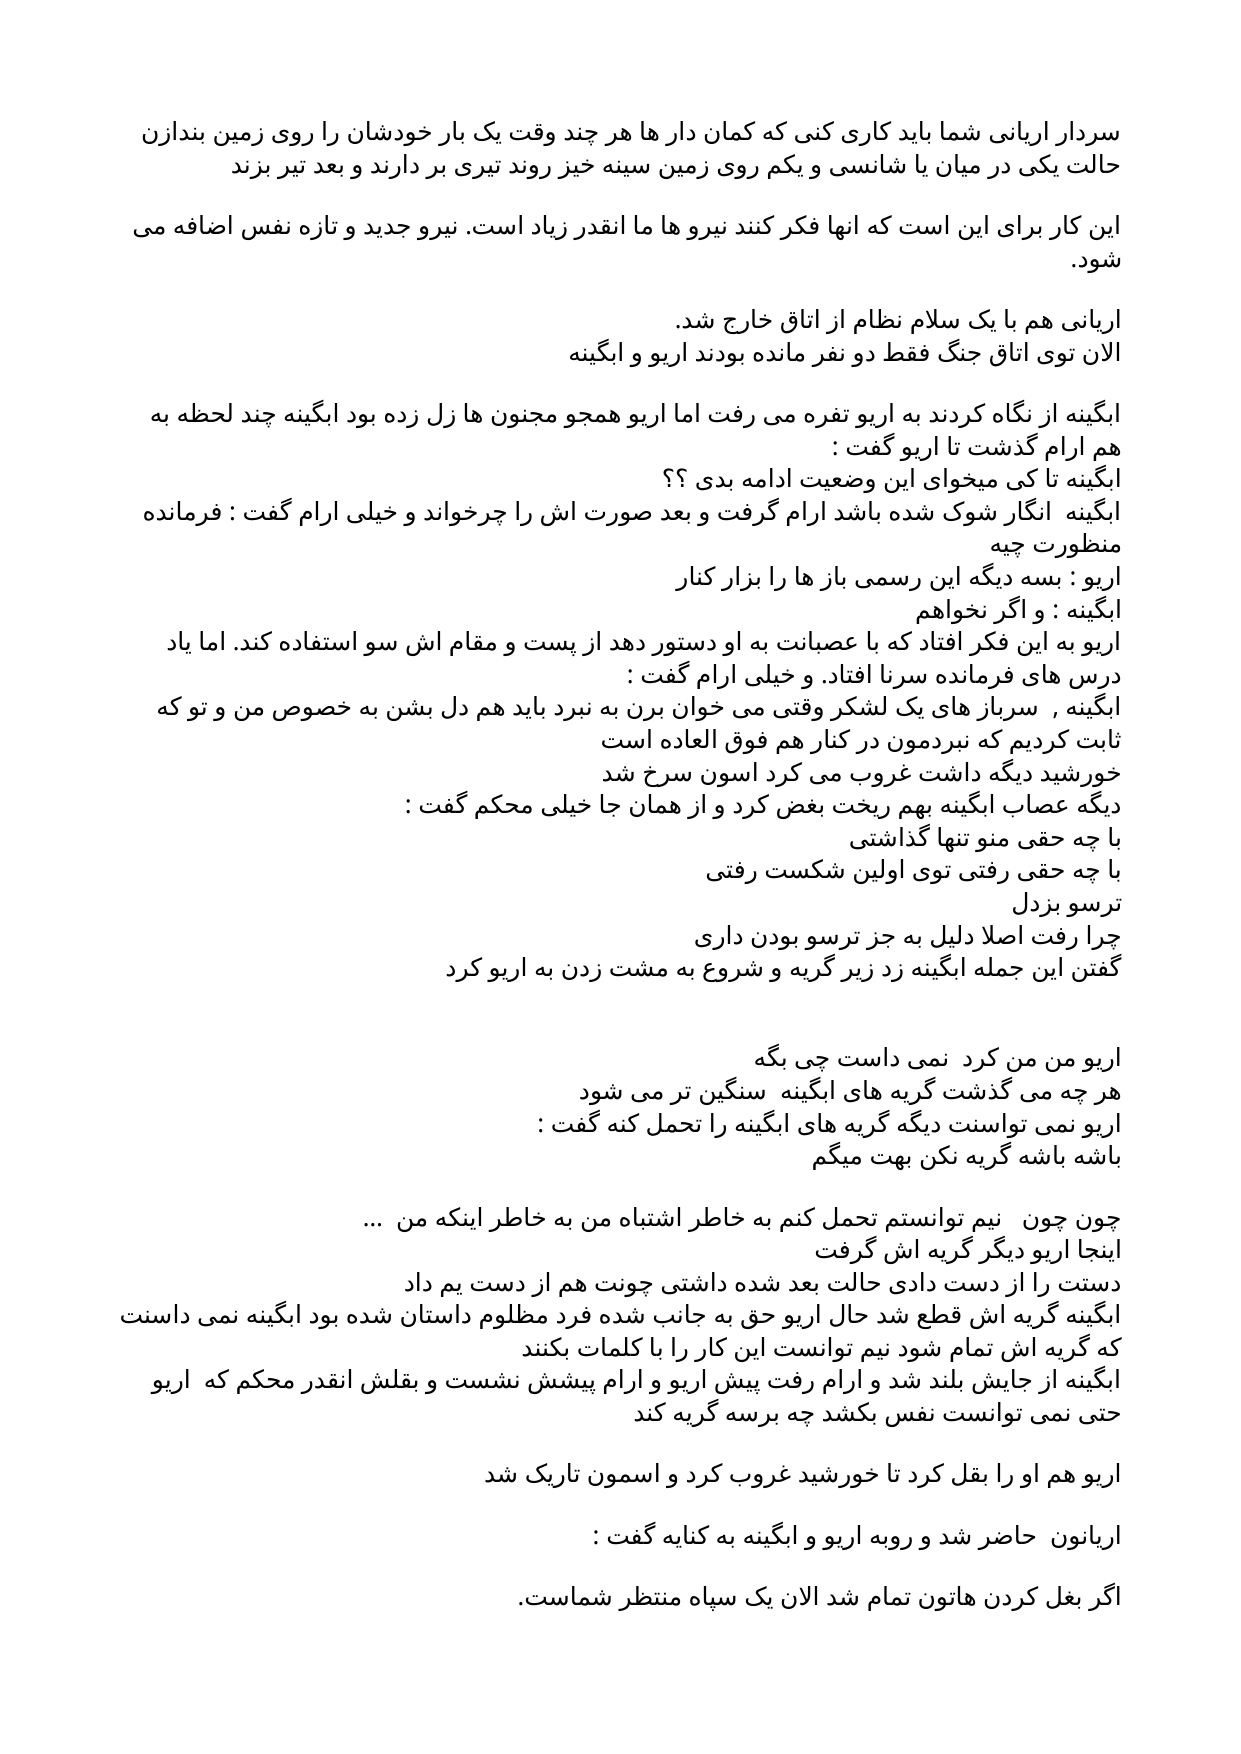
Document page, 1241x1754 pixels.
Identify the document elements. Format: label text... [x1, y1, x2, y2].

text ابگینه : و اگر نخواهم [118, 596, 1122, 628]
text اگر بغل کردن هاتون تمام شد الان یک سپاه منتظر شماست. [118, 1583, 1122, 1616]
text دستت را از دست دادی حالت بعد شده داشتی چونت هم از دست یم داد [118, 1269, 1122, 1301]
text گفتن این جمله ابگینه زد زیر گریه و شروع به مشت زدن به اریو کرد [118, 954, 1122, 987]
text اریو به این فکر افتاد که با عصبانت به او دستور دهد از پست و مقام اش سو استفاده کند. اما یاد درس های فرمانده سرنا افتاد. و خیلی ارام گفت : [118, 628, 1122, 693]
text اریو : بسه دیگه این رسمی باز ها را بزار کنار [118, 563, 1122, 596]
text ابگینه گریه اش قطع شد حال اریو حق به جانب شده فرد مظلوم داستان شده بود ابگینه نمی داسنت که گریه اش تمام شود نیم توانست این کار را با کلمات بکنند [118, 1301, 1122, 1367]
text ابگینه تا کی میخوای این وضعیت ادامه بدی ؟؟ [118, 465, 1122, 498]
text الان توی اتاق جنگ فقط دو نفر مانده بودند اریو و ابگینه [118, 339, 1122, 371]
text هر چه می گذشت گریه های ابگینه سنگین تر می شود [118, 1077, 1122, 1109]
text این کار برای این است که انها فکر کنند نیرو ها ما انقدر زیاد است. نیرو جدید و تازه نفس اضافه می شود. [118, 212, 1122, 277]
text اینجا اریو دیگر گریه اش گرفت [118, 1236, 1122, 1269]
text با چه حقی رفتی توی اولین شکست رفتی [118, 856, 1122, 889]
text اریو نمی تواسنت دیگه گریه های ابگینه را تحمل کنه گفت : [118, 1109, 1122, 1142]
text چون چون نیم توانستم تحمل کنم به خاطر اشتباه من به خاطر اینکه من … [118, 1203, 1122, 1236]
text اریو هم او را بقل کرد تا خورشید غروب کرد و اسمون تاریک شد [118, 1461, 1122, 1493]
text اریو من من کرد نمی داست چی بگه [118, 1044, 1122, 1077]
text ابگینه از نگاه کردند به اریو تفره می رفت اما اریو همجو مجنون ها زل زده بود ابگینه چند لحظه به هم ارام گذشت تا اریو گفت : [118, 400, 1122, 465]
text با چه حقی منو تنها گذاشتی [118, 824, 1122, 856]
text ترسو بزدل [118, 889, 1122, 922]
text ابگینه از جایش بلند شد و ارام رفت پیش اریو و ارام پیشش نشست و بقلش انقدر محکم که اریو حتی نمی توانست نفس بکشد چه برسه گریه کند [118, 1367, 1122, 1432]
text چرا رفت اصلا دلیل به جز ترسو بودن داری [118, 922, 1122, 954]
text ابگینه , سرباز های یک لشکر وقتی می خوان برن به نبرد باید هم دل بشن به خصوص من و تو که ثابت کردیم که نبردمون در کنار هم فوق العاده است [118, 693, 1122, 759]
text خورشید دیگه داشت غروب می کرد اسون سرخ شد [118, 759, 1122, 791]
text ابگینه انگار شوک شده باشد ارام گرفت و بعد صورت اش را چرخواند و خیلی ارام گفت : فرمانده منظورت چیه [118, 498, 1122, 563]
text دیگه عصاب ابگینه بهم ریخت بغض کرد و از همان جا خیلی محکم گفت : [118, 791, 1122, 824]
text سردار اریانی شما باید کاری کنی که کمان دار ها هر چند وقت یک بار خودشان را روی زمین بندازن حالت یکی در میان یا شانسی و یکم روی زمین سینه خیز روند تیری بر دارند و بعد تیر بزند [118, 118, 1122, 183]
text باشه باشه گریه نکن بهت میگم [118, 1142, 1122, 1175]
text اریانی هم با یک سلام نظام از اتاق خارج شد. [118, 306, 1122, 339]
text اریانون حاضر شد و روبه اریو و ابگینه به کنایه گفت : [118, 1522, 1122, 1554]
